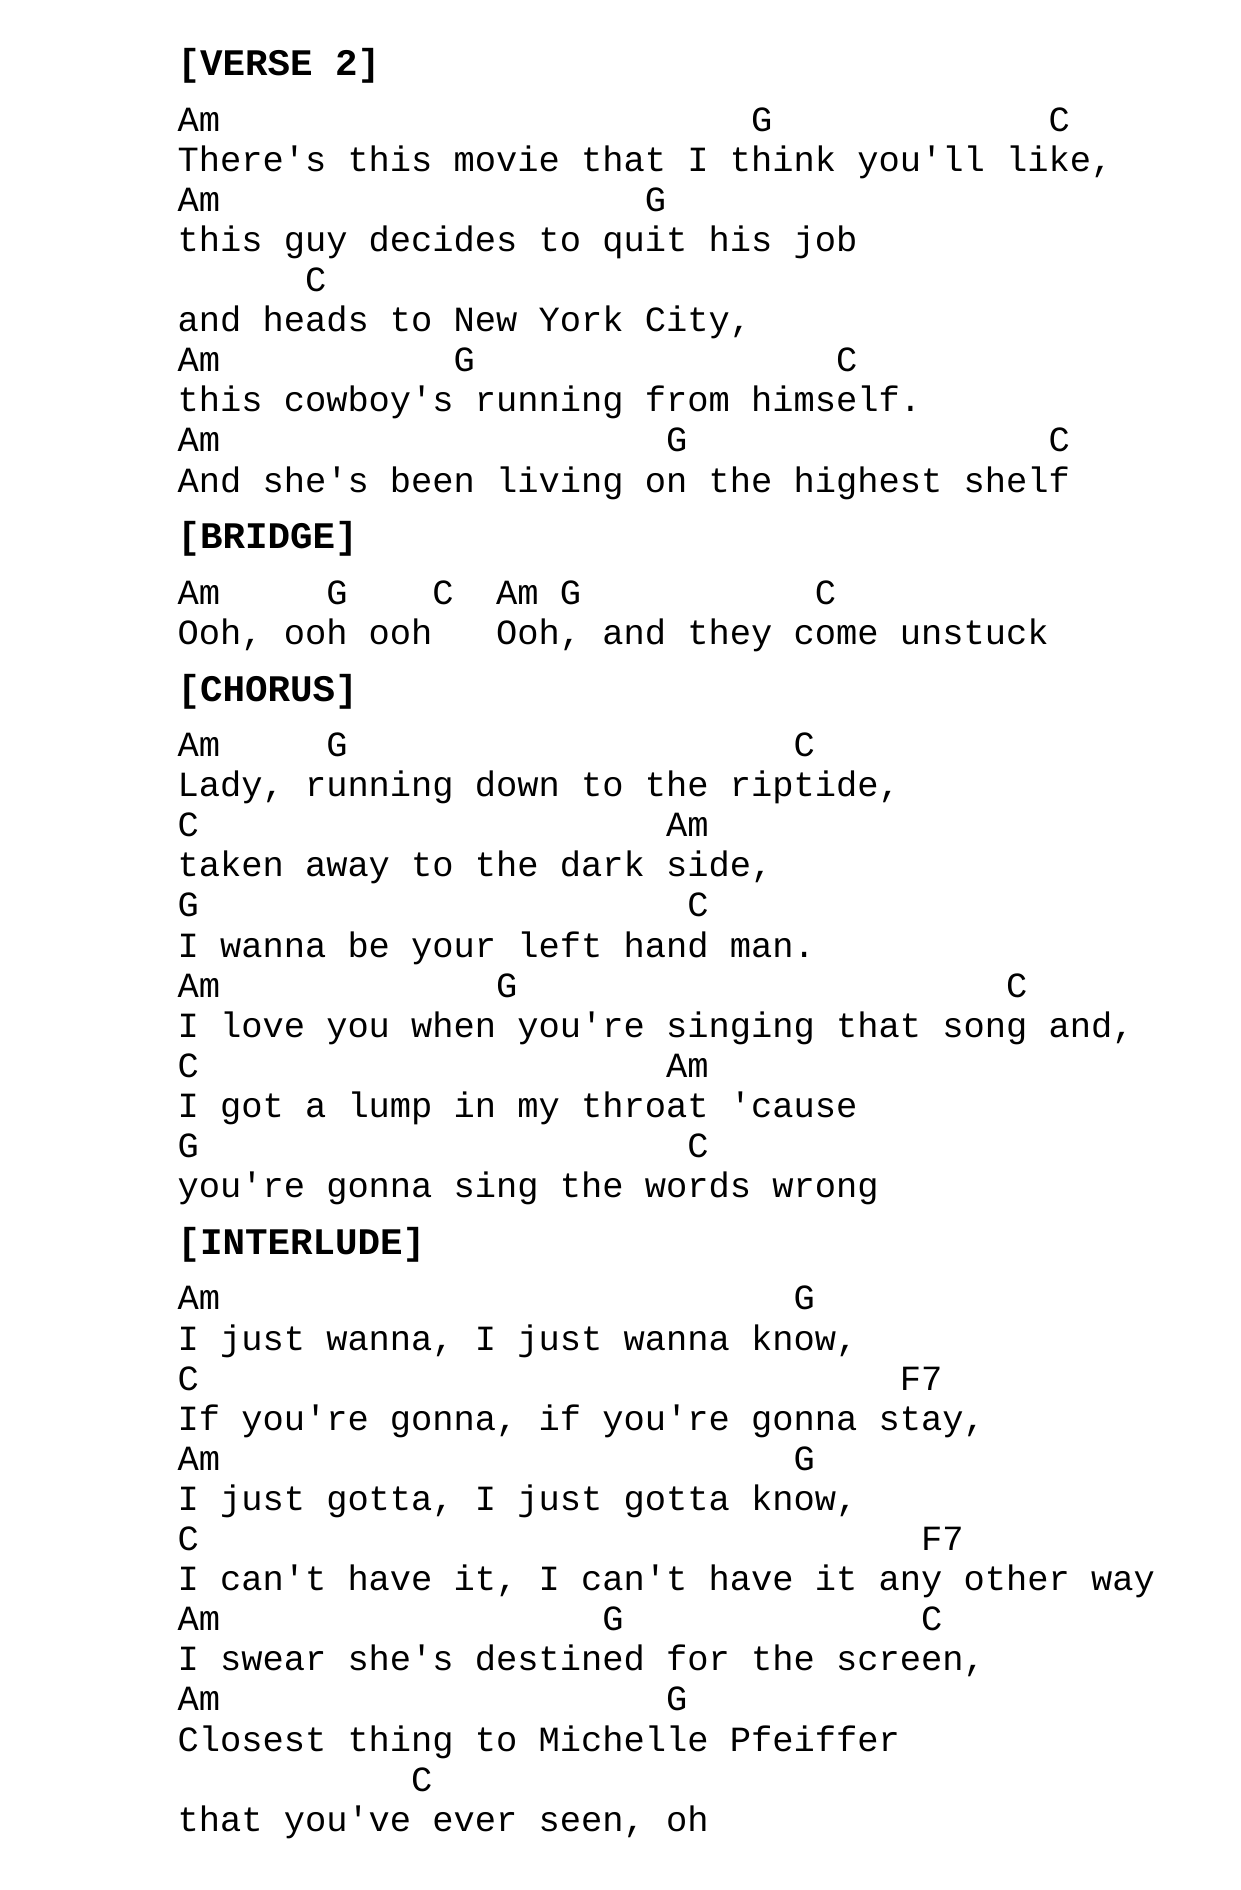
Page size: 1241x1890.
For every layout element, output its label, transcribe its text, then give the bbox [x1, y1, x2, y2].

text I swear she's destined for the screen, [177, 1641, 1196, 1681]
text Lady, running down to the riptide, [177, 767, 1196, 807]
text Am G C [177, 342, 1196, 382]
text Am G C [177, 968, 1196, 1008]
text and heads to New York City, [177, 302, 1196, 342]
text I got a lump in my throat 'cause [177, 1088, 1196, 1128]
text I just wanna, I just wanna know, [177, 1320, 1196, 1361]
text Am G C [177, 102, 1196, 142]
text I can't have it, I can't have it any other way [177, 1561, 1196, 1601]
text C Am [177, 1048, 1196, 1088]
text this guy decides to quit his job [177, 222, 1196, 262]
text that you've ever seen, oh [177, 1802, 1196, 1842]
subtitle [BRIDGE] [177, 517, 1196, 560]
text C F7 [177, 1361, 1196, 1401]
text C Am [177, 807, 1196, 847]
text Am G C [177, 422, 1196, 462]
subtitle [CHORUS] [177, 670, 1196, 712]
text Ooh, ooh ooh Ooh, and they come unstuck [177, 615, 1196, 655]
text Am G C [177, 727, 1196, 767]
subtitle [INTERLUDE] [177, 1223, 1196, 1266]
text G C [177, 1128, 1196, 1168]
text I wanna be your left hand man. [177, 927, 1196, 968]
text There's this movie that I think you'll like, [177, 142, 1196, 182]
text Am G C Am G C [177, 575, 1196, 615]
text C [177, 1762, 1196, 1802]
text C [177, 262, 1196, 302]
text taken away to the dark side, [177, 847, 1196, 887]
text you're gonna sing the words wrong [177, 1168, 1196, 1208]
text Closest thing to Michelle Pfeiffer [177, 1721, 1196, 1762]
text I love you when you're singing that song and, [177, 1008, 1196, 1048]
text Am G [177, 1280, 1196, 1320]
text C F7 [177, 1521, 1196, 1561]
text I just gotta, I just gotta know, [177, 1481, 1196, 1521]
text And she's been living on the highest shelf [177, 462, 1196, 503]
text Am G [177, 1441, 1196, 1481]
text If you're gonna, if you're gonna stay, [177, 1401, 1196, 1441]
text Am G [177, 182, 1196, 222]
text Am G C [177, 1601, 1196, 1641]
subtitle [VERSE 2] [177, 44, 1196, 87]
text this cowboy's running from himself. [177, 382, 1196, 422]
text Am G [177, 1681, 1196, 1721]
text G C [177, 887, 1196, 927]
